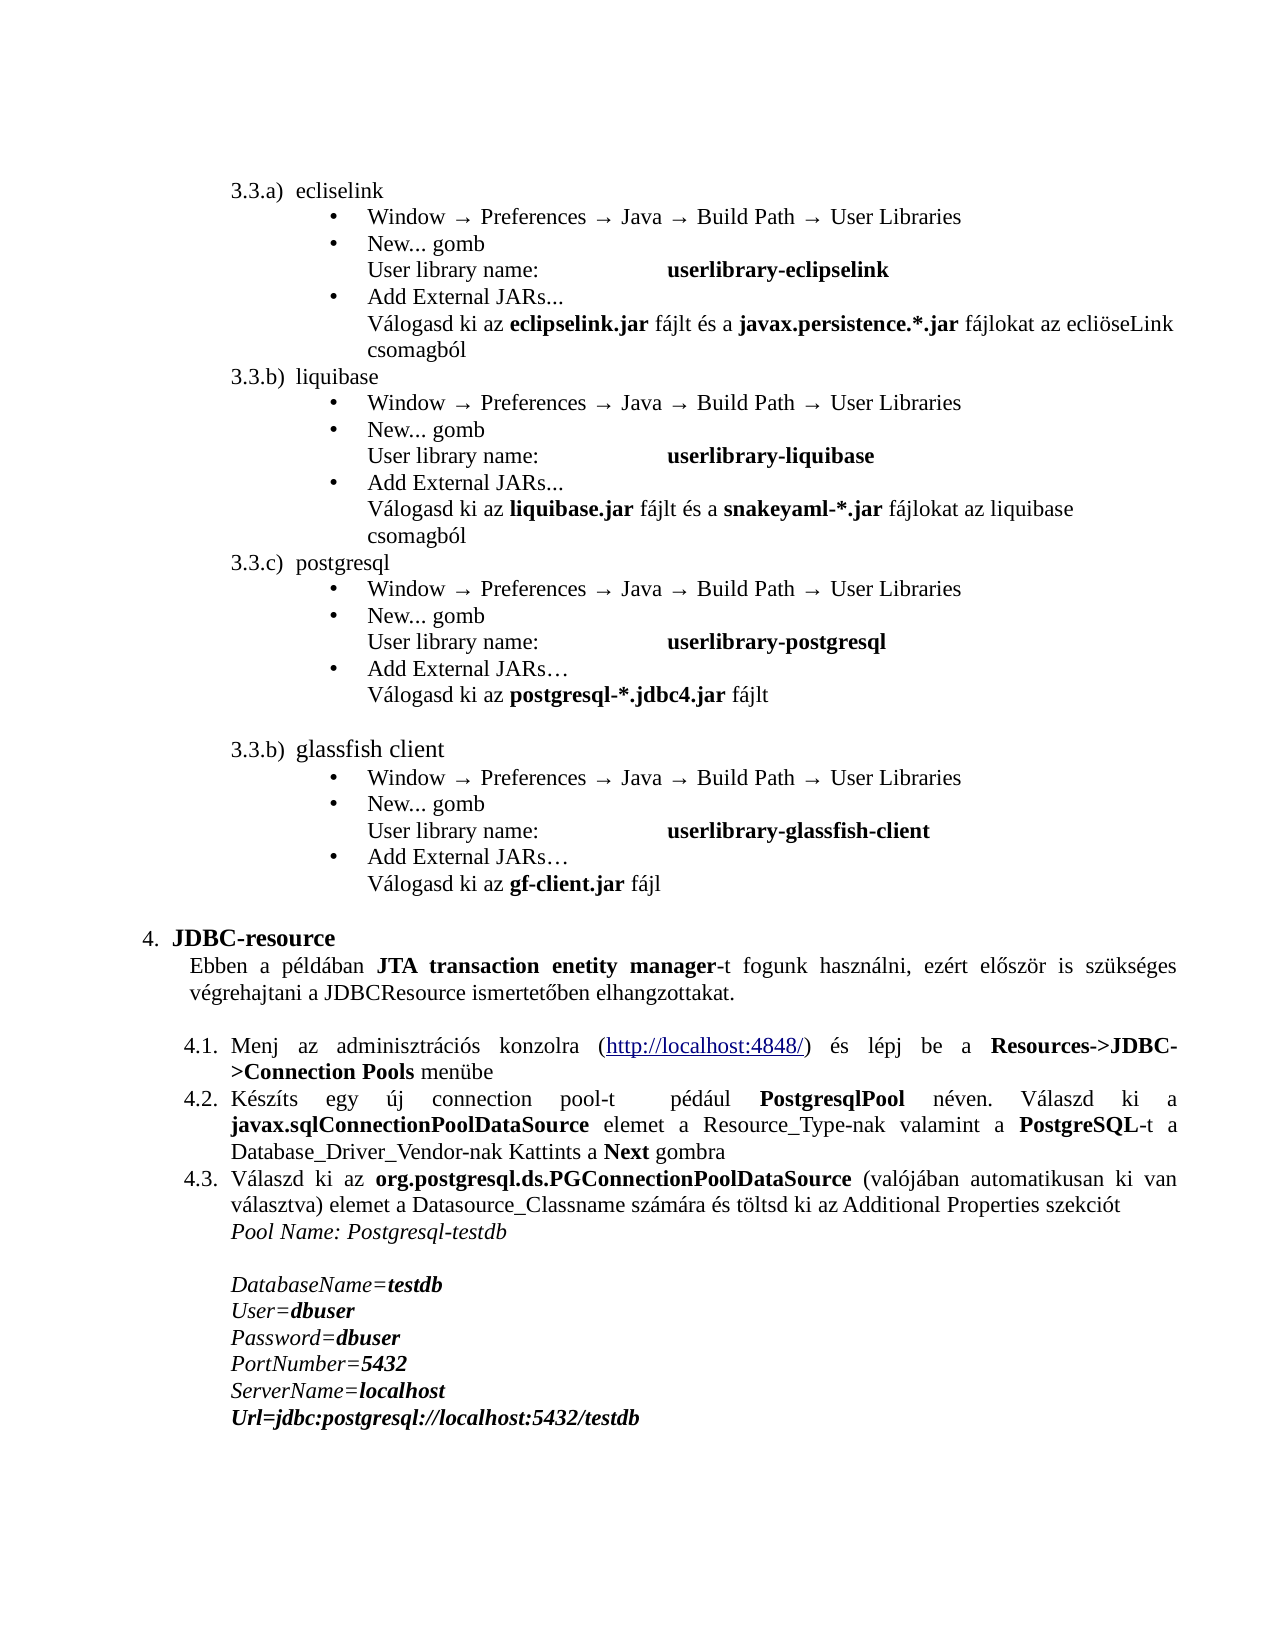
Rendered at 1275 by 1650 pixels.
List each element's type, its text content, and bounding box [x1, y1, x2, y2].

text Password=dbuser [231, 1324, 1177, 1350]
subtitle Add External JARs... [329, 283, 1177, 309]
subtitle liquibase [231, 362, 1177, 389]
subtitle Window → Preferences → Java → Build Path → User Libraries [329, 575, 1177, 602]
subtitle Add External JARs… [329, 843, 1177, 870]
text Pool Name: Postgresql-testdb [231, 1217, 1177, 1244]
subtitle Válaszd ki az org.postgresql.ds.PGConnectionPoolDataSource (valójában automatikusan ki van választva) elemet a Datasource_Classname számára és töltsd ki az Additional Properties szekciót [183, 1164, 1177, 1217]
subtitle New... gomb [329, 790, 1177, 817]
subtitle User library name: userlibrary-glassfish-client [367, 817, 1177, 843]
subtitle Window → Preferences → Java → Build Path → User Libraries [329, 763, 1177, 790]
subtitle JDBC-resource [142, 923, 1177, 952]
subtitle New... gomb [329, 416, 1177, 442]
subtitle Készíts egy új connection pool-t pédául PostgresqlPool néven. Válaszd ki a javax.sqlConnectionPoolDataSource elemet a Resource_Type-nak valamint a PostgreSQL-t a Database_Driver_Vendor-nak Kattints a Next gombra [183, 1085, 1177, 1164]
subtitle User library name: userlibrary-eclipselink [367, 256, 1177, 283]
subtitle Add External JARs… [329, 655, 1177, 681]
subtitle Window → Preferences → Java → Build Path → User Libraries [329, 203, 1177, 230]
subtitle User library name: userlibrary-liquibase [367, 442, 1177, 469]
subtitle Add External JARs... [329, 469, 1177, 495]
text DatabaseName=testdb [231, 1271, 1177, 1297]
text User=dbuser [231, 1297, 1177, 1324]
subtitle New... gomb [329, 602, 1177, 628]
text PortNumber=5432 ServerName=localhost [231, 1350, 1177, 1403]
subtitle Window → Preferences → Java → Build Path → User Libraries [329, 389, 1177, 416]
subtitle Válogasd ki az gf-client.jar fájl [367, 870, 1177, 896]
subtitle ecliselink [231, 177, 1177, 203]
subtitle Ebben a példában JTA transaction enetity manager-t fogunk használni, ezért először is szükséges végrehajtani a JDBCResource ismertetőben elhangzottakat. [189, 952, 1177, 1005]
text Url=jdbc:postgresql://localhost:5432/testdb [231, 1403, 1177, 1430]
subtitle User library name: userlibrary-postgresql [367, 628, 1177, 655]
subtitle New... gomb [329, 230, 1177, 256]
subtitle Válogasd ki az postgresql-*.jdbc4.jar fájlt [367, 681, 1177, 708]
subtitle Válogasd ki az eclipselink.jar fájlt és a javax.persistence.*.jar fájlokat az ecliöseLink csomagból [367, 309, 1177, 362]
subtitle Válogasd ki az liquibase.jar fájlt és a snakeyaml-*.jar fájlokat az liquibase csomagból [367, 495, 1177, 548]
subtitle Menj az adminisztrációs konzolra (http://localhost:4848/) és lépj be a Resources->JDBC->Connection Pools menübe [183, 1032, 1177, 1085]
list glassfish client [231, 734, 1177, 763]
subtitle postgresql [231, 548, 1177, 575]
